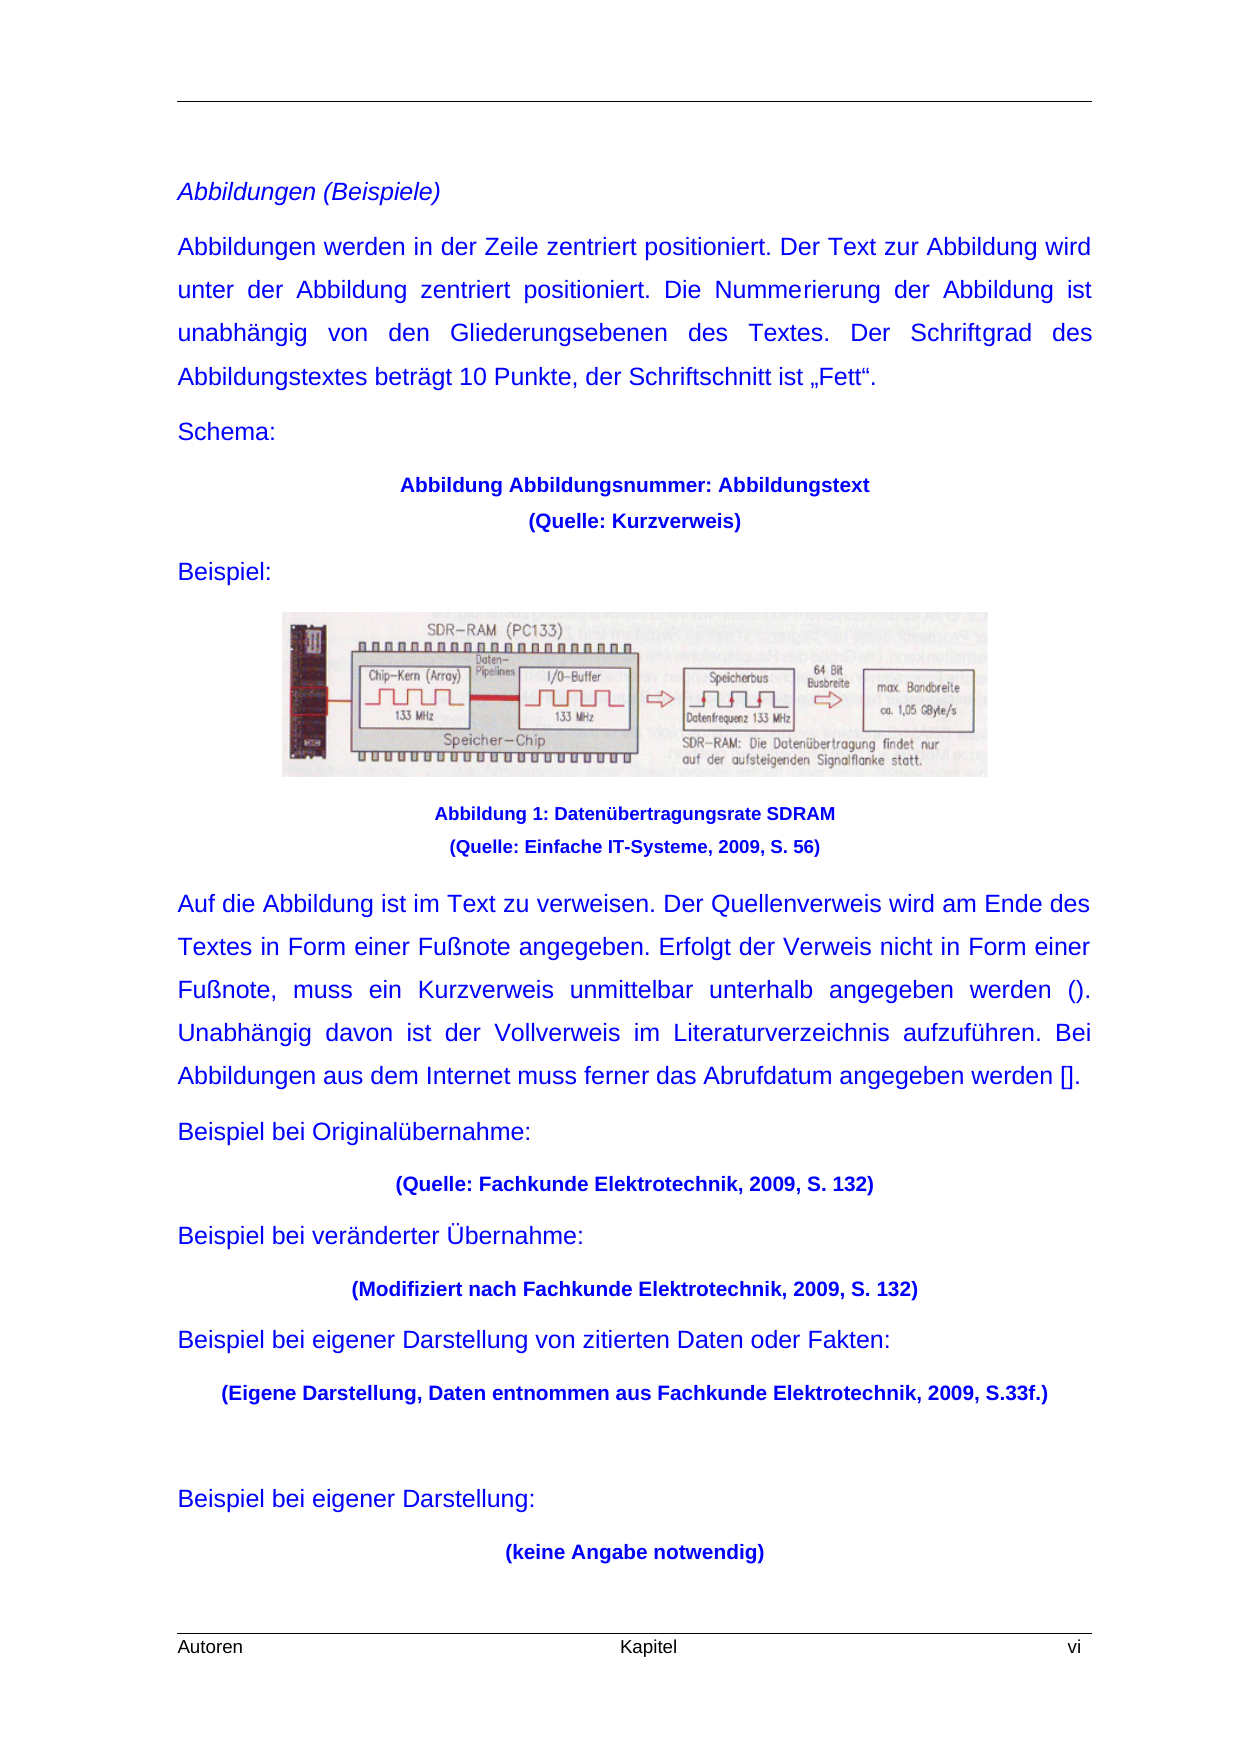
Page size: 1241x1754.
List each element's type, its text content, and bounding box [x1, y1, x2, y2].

text Schema: [177, 417, 1092, 446]
text Auf die Abbildung ist im Text zu verweisen. Der Quellenverweis wird am Ende des Textes in Form einer Fußnote angegeben. Erfolgt der Verweis nicht in Form einer Fußnote, muss ein Kurzverweis unmittelbar unterhalb angegeben werden (). Unabhängig davon ist der Vollverweis im Literaturverzeichnis aufzuführen. Bei Abbildungen aus dem Internet muss ferner das Abrufdatum angegeben werden []. [177, 888, 1092, 1090]
text Beispiel bei veränderter Übernahme: [177, 1221, 1092, 1249]
text (Eigene Darstellung, Daten entnommen aus Fachkunde Elektrotechnik, 2009, S.33f.) [177, 1380, 1092, 1404]
text Abbildung Abbildungsnummer: Abbildungstext (Quelle: Kurzverweis) [177, 473, 1092, 533]
text Beispiel bei eigener Darstellung: [177, 1484, 1092, 1513]
text Abbildungen (Beispiele) [177, 176, 1092, 205]
text Abbildung 1: Datenübertragungsrate SDRAM (Quelle: Einfache IT-Systeme, 2009, S. 56) [177, 803, 1092, 857]
picture [282, 612, 988, 777]
text (keine Angabe notwendig) [177, 1540, 1092, 1564]
text (Quelle: Fachkunde Elektrotechnik, 2009, S. 132) [177, 1172, 1092, 1196]
text Abbildungen werden in der Zeile zentriert positioniert. Der Text zur Abbildung wird unter der Abbildung zentriert positioniert. Die Numme­rierung der Abbildung ist unabhängig von den Gliederungsebenen des Textes. Der Schrift­grad des Abbildungstextes beträgt 10 Punkte, der Schriftschnitt ist „Fett“. [177, 232, 1092, 390]
text (Modifiziert nach Fachkunde Elektrotechnik, 2009, S. 132) [177, 1276, 1092, 1300]
text Beispiel bei Originalübernahme: [177, 1117, 1092, 1145]
text Beispiel bei eigener Darstellung von zitierten Daten oder Fakten: [177, 1325, 1092, 1353]
text Beispiel: [177, 557, 1092, 586]
